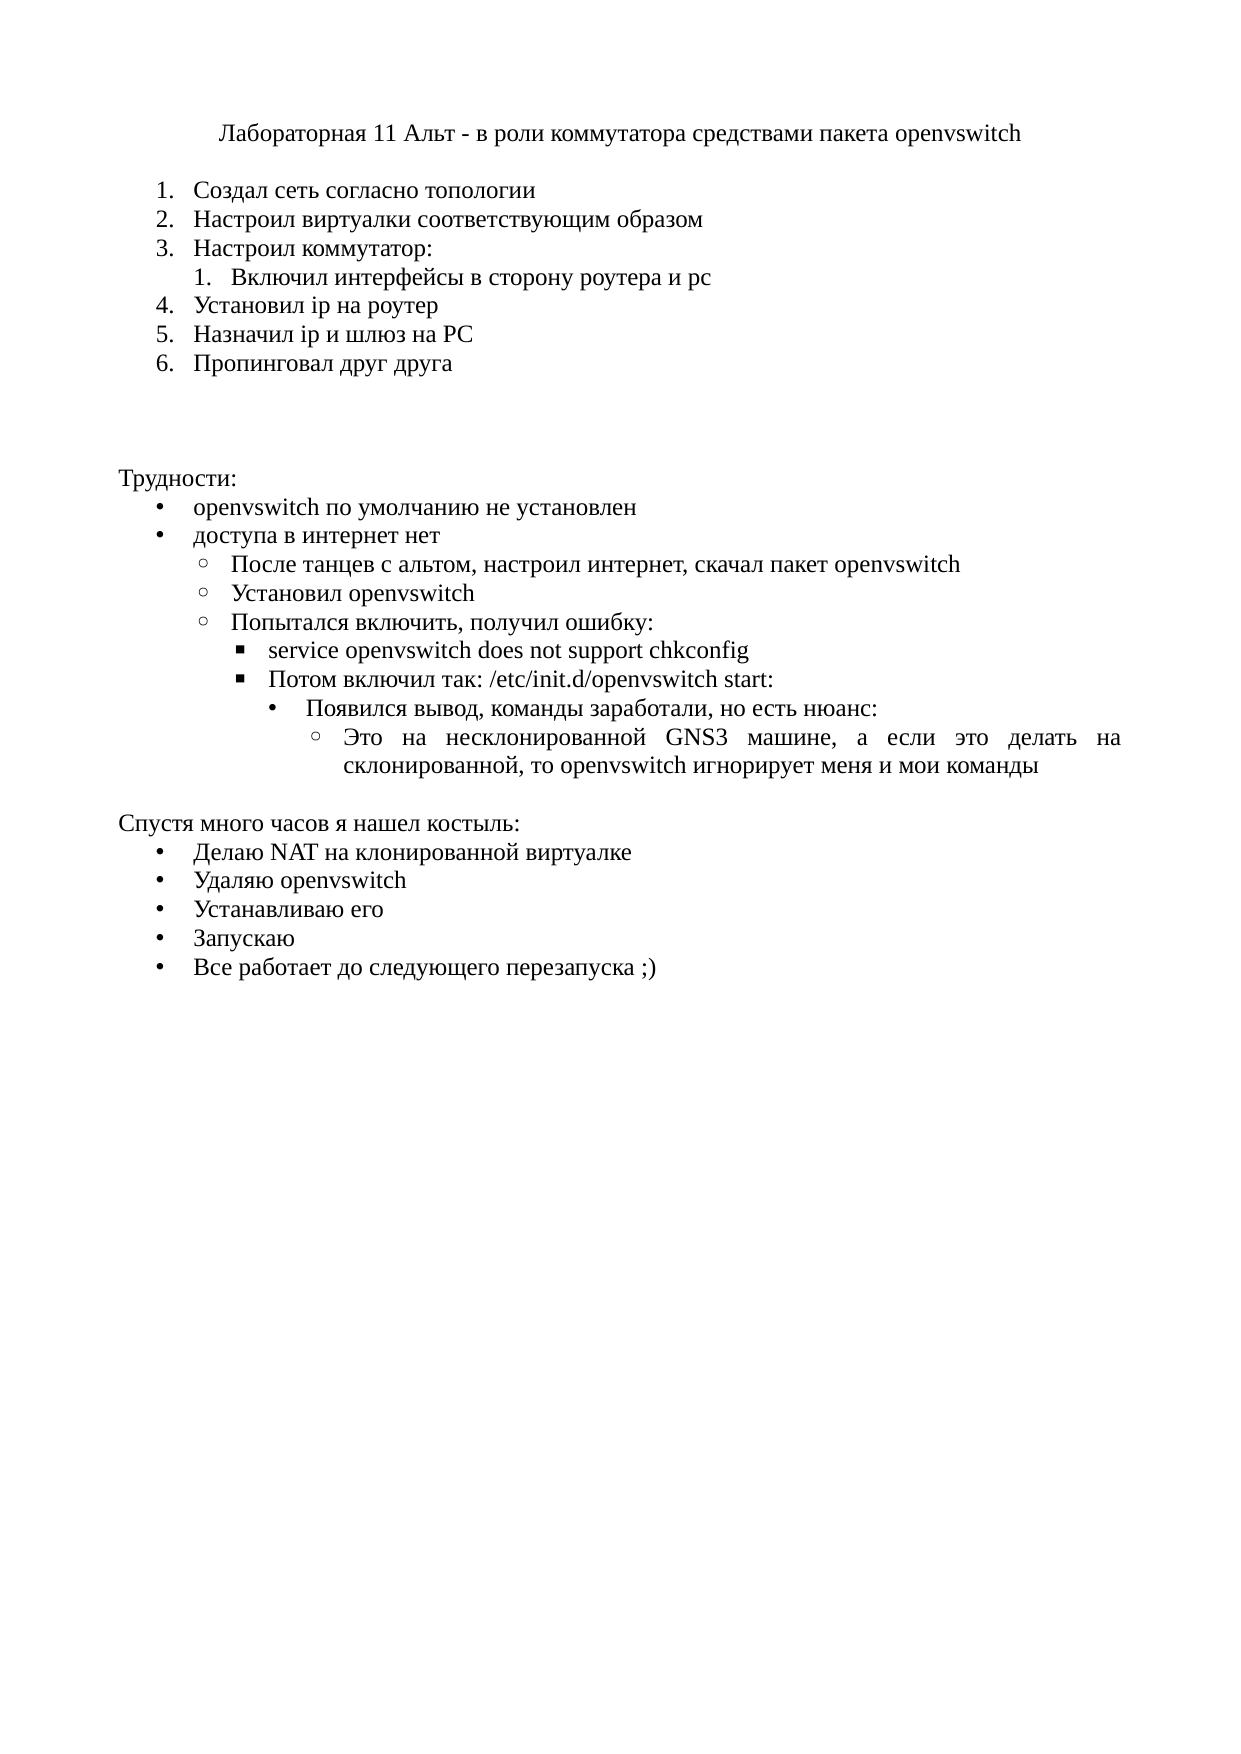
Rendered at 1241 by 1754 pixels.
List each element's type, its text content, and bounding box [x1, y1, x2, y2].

list Появился вывод, команды заработали, но есть нюанс: [268, 693, 1122, 722]
list Установил openvswitch [193, 578, 1122, 607]
list После танцев с альтом, настроил интернет, скачал пакет openvswitch [193, 549, 1122, 578]
list Удаляю openvswitch [156, 866, 1122, 894]
list Попытался включить, получил ошибку: [193, 607, 1122, 636]
list Устанавливаю его [156, 894, 1122, 923]
list Потом включил так: /etc/init.d/openvswitch start: [231, 664, 1122, 693]
list доступа в интернет нет [156, 521, 1122, 549]
list Включил интерфейсы в сторону роутера и pc [193, 262, 1122, 291]
list Установил ip на роутер [156, 291, 1122, 319]
text Спустя много часов я нашел костыль: [118, 808, 1122, 837]
text Лабораторная 11 Альт - в роли коммутатора средствами пакета openvswitch [118, 118, 1122, 147]
list Это на несклонированной GNS3 машине, а если это делать на склонированной, то openvswitch игнорирует меня и мои команды [306, 722, 1122, 779]
list Настроил виртуалки соответствующим образом [156, 204, 1122, 233]
list Назначил ip и шлюз на PC [156, 319, 1122, 348]
list Пропинговал друг друга [156, 348, 1122, 377]
list Создал сеть согласно топологии [156, 176, 1122, 204]
list openvswitch по умолчанию не установлен [156, 492, 1122, 521]
list Все работает до следующего перезапуска ;) [156, 952, 1122, 981]
text Трудности: [118, 463, 1122, 492]
list service openvswitch does not support chkconfig [231, 636, 1122, 664]
list Запускаю [156, 923, 1122, 952]
list Делаю NAT на клонированной виртуалке [156, 837, 1122, 866]
list Настроил коммутатор: [156, 233, 1122, 262]
